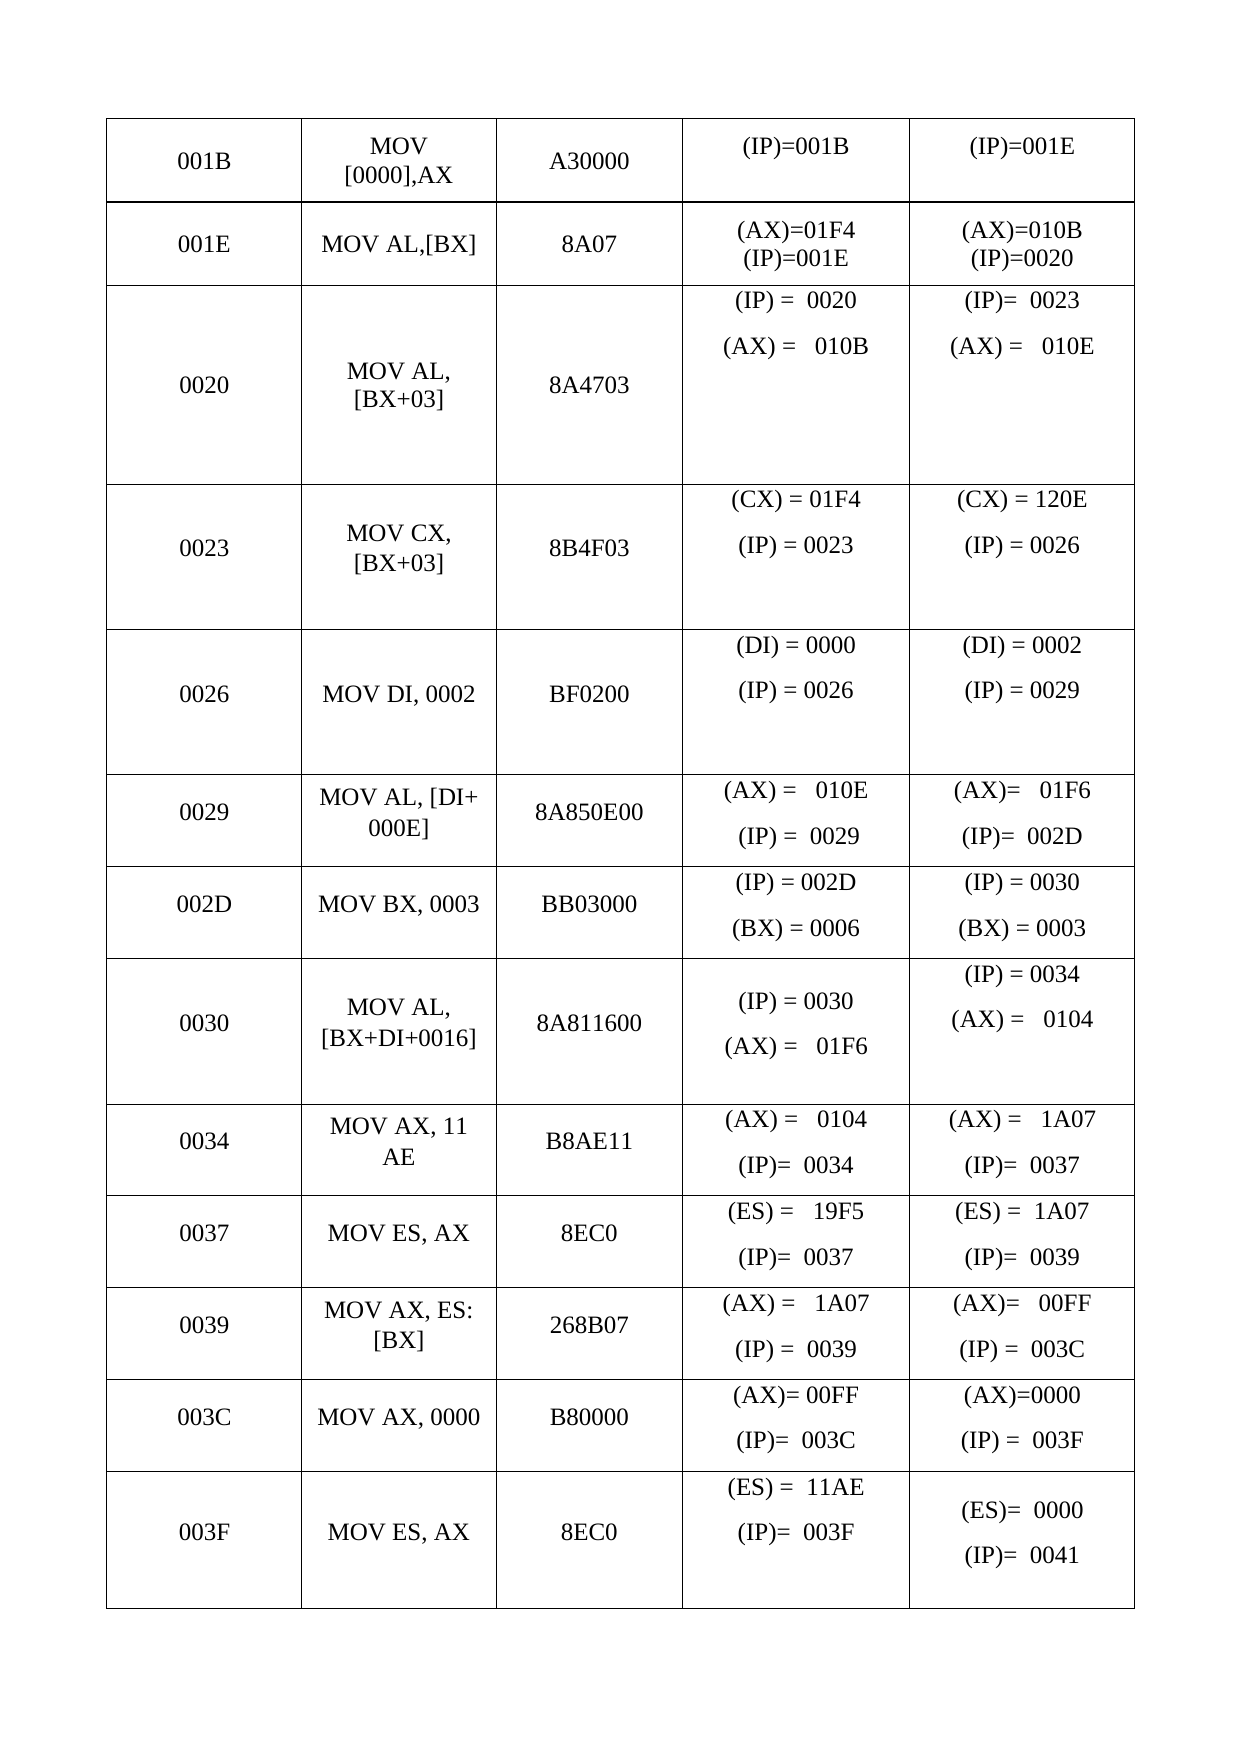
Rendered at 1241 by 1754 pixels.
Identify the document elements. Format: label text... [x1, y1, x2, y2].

table_cell 0029 [107, 775, 301, 866]
table_cell 0034 [107, 1105, 301, 1195]
table_cell 0023 [107, 485, 301, 629]
table_cell 0026 [107, 630, 301, 774]
table_cell MOV AX, ES:[BX] [302, 1288, 496, 1379]
table_cell MOV AL, [DI+ 000E] [302, 775, 496, 866]
table_cell (IP)=001E [910, 119, 1134, 201]
table_cell (IP) = 0034 (AX) = 0104 [910, 959, 1134, 1103]
table_cell (AX)= 00FF (IP)= 003C [683, 1380, 909, 1471]
table_cell MOV [0000],AX [302, 119, 496, 201]
table_cell 8EC0 [497, 1472, 682, 1608]
table_cell MOV CX, [BX+03] [302, 485, 496, 629]
table_cell (IP) = 0020 (AX) = 010B [683, 286, 909, 483]
table_cell (CX) = 01F4 (IP) = 0023 [683, 485, 909, 629]
table_cell (IP)= 0023 (AX) = 010E [910, 286, 1134, 483]
table_cell MOV AX, 11 AE [302, 1105, 496, 1195]
table_cell 0037 [107, 1196, 301, 1287]
table_cell (ES) = 19F5 (IP)= 0037 [683, 1196, 909, 1287]
table_cell (AX) = 0104 (IP)= 0034 [683, 1105, 909, 1195]
table_cell (AX)= 01F6 (IP)= 002D [910, 775, 1134, 866]
table_cell 8A4703 [497, 286, 682, 483]
table_cell 8A07 [497, 203, 682, 284]
table_cell (ES) = 1A07 (IP)= 0039 [910, 1196, 1134, 1287]
table_cell (AX)=0000 (IP) = 003F [910, 1380, 1134, 1471]
table_cell 002D [107, 867, 301, 958]
table_cell 0030 [107, 959, 301, 1103]
table_cell (AX) = 1A07 (IP) = 0039 [683, 1288, 909, 1379]
table_cell (DI) = 0002 (IP) = 0029 [910, 630, 1134, 774]
table_cell BF0200 [497, 630, 682, 774]
table_cell MOV AX, 0000 [302, 1380, 496, 1471]
table_cell B80000 [497, 1380, 682, 1471]
table_cell (CX) = 120E (IP) = 0026 [910, 485, 1134, 629]
table_cell MOV DI, 0002 [302, 630, 496, 774]
table_cell 003F [107, 1472, 301, 1608]
table_cell (ES)= 0000 (IP)= 0041 [910, 1472, 1134, 1608]
table_cell 8B4F03 [497, 485, 682, 629]
table_cell MOV AL,[BX+03] [302, 286, 496, 483]
table_cell (AX)=01F4 (IP)=001E [683, 203, 909, 284]
table_cell 0039 [107, 1288, 301, 1379]
table_cell (AX) = 010E (IP) = 0029 [683, 775, 909, 866]
table_cell (IP) = 0030 (AX) = 01F6 [683, 959, 909, 1103]
table_cell MOV ES, AX [302, 1196, 496, 1287]
table_cell MOV ES, AX [302, 1472, 496, 1608]
table_cell (DI) = 0000 (IP) = 0026 [683, 630, 909, 774]
table_cell (AX)=010B (IP)=0020 [910, 203, 1134, 284]
table_cell BB03000 [497, 867, 682, 958]
table_cell A30000 [497, 119, 682, 201]
table_cell MOV BX, 0003 [302, 867, 496, 958]
table_cell MOV AL, [BX+DI+0016] [302, 959, 496, 1103]
table_cell 003C [107, 1380, 301, 1471]
table_cell 8EC0 [497, 1196, 682, 1287]
table_cell 001E [107, 203, 301, 284]
table_cell 268B07 [497, 1288, 682, 1379]
table_cell 001B [107, 119, 301, 201]
table_cell (IP) = 002D (BX) = 0006 [683, 867, 909, 958]
table_cell MOV AL,[BX] [302, 203, 496, 284]
table_cell (ES) = 11AE (IP)= 003F [683, 1472, 909, 1608]
table_cell B8AE11 [497, 1105, 682, 1195]
table_cell 8A811600 [497, 959, 682, 1103]
table_cell (IP) = 0030 (BX) = 0003 [910, 867, 1134, 958]
table_cell (IP)=001B [683, 119, 909, 201]
table_cell (AX) = 1A07 (IP)= 0037 [910, 1105, 1134, 1195]
table_cell 0020 [107, 286, 301, 483]
table_cell (AX)= 00FF (IP) = 003C [910, 1288, 1134, 1379]
table_cell 8A850E00 [497, 775, 682, 866]
